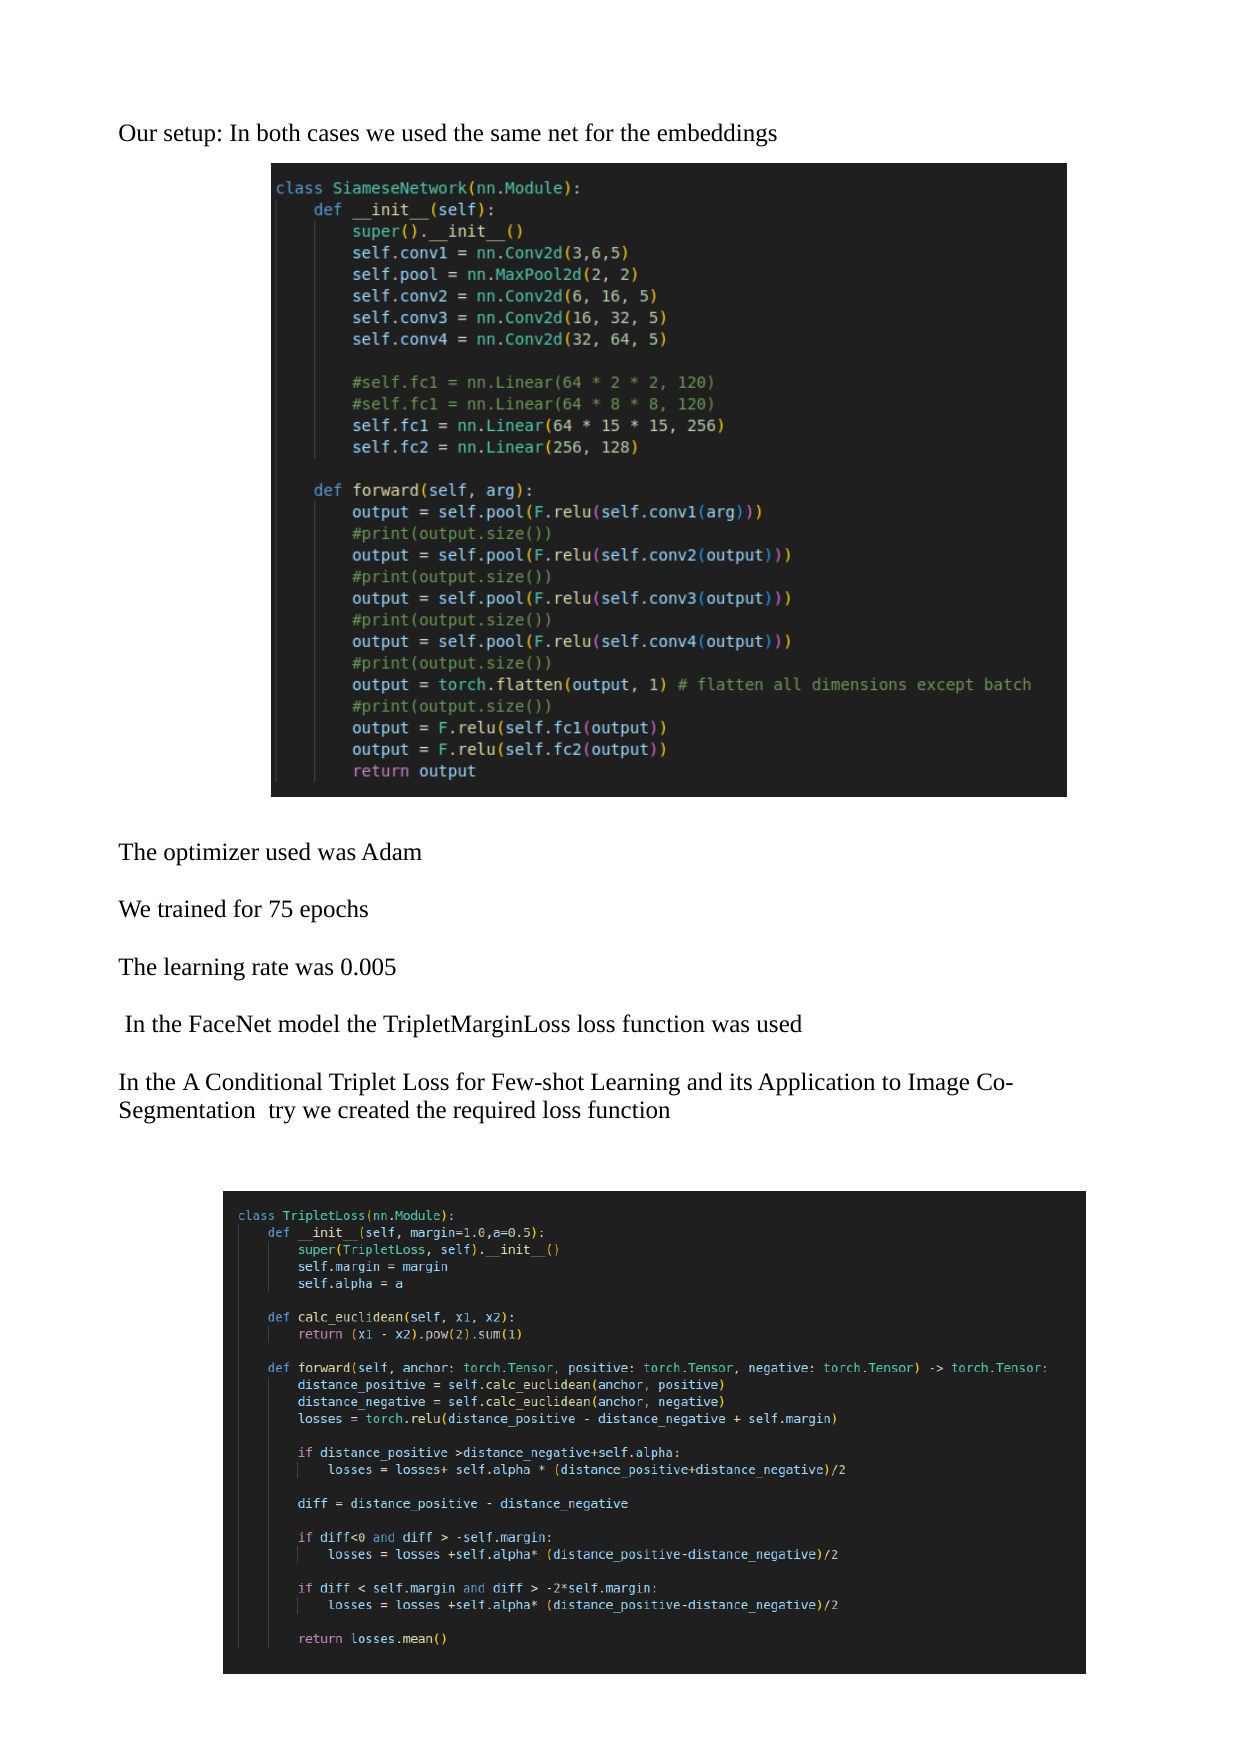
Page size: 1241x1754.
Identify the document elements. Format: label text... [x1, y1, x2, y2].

text In the FaceNet model the TripletMarginLoss loss function was used [118, 1009, 1122, 1038]
text The optimizer used was Adam [118, 837, 1122, 866]
text We trained for 75 epochs [118, 894, 1122, 923]
text Our setup: In both cases we used the same net for the embeddings [118, 118, 1122, 147]
picture [223, 1191, 1086, 1674]
text In the A Conditional Triplet Loss for Few-shot Learning and its Application to Image Co-Segmentation try we created the required loss function [118, 1067, 1122, 1124]
text The learning rate was 0.005 [118, 952, 1122, 981]
picture [271, 163, 1067, 797]
